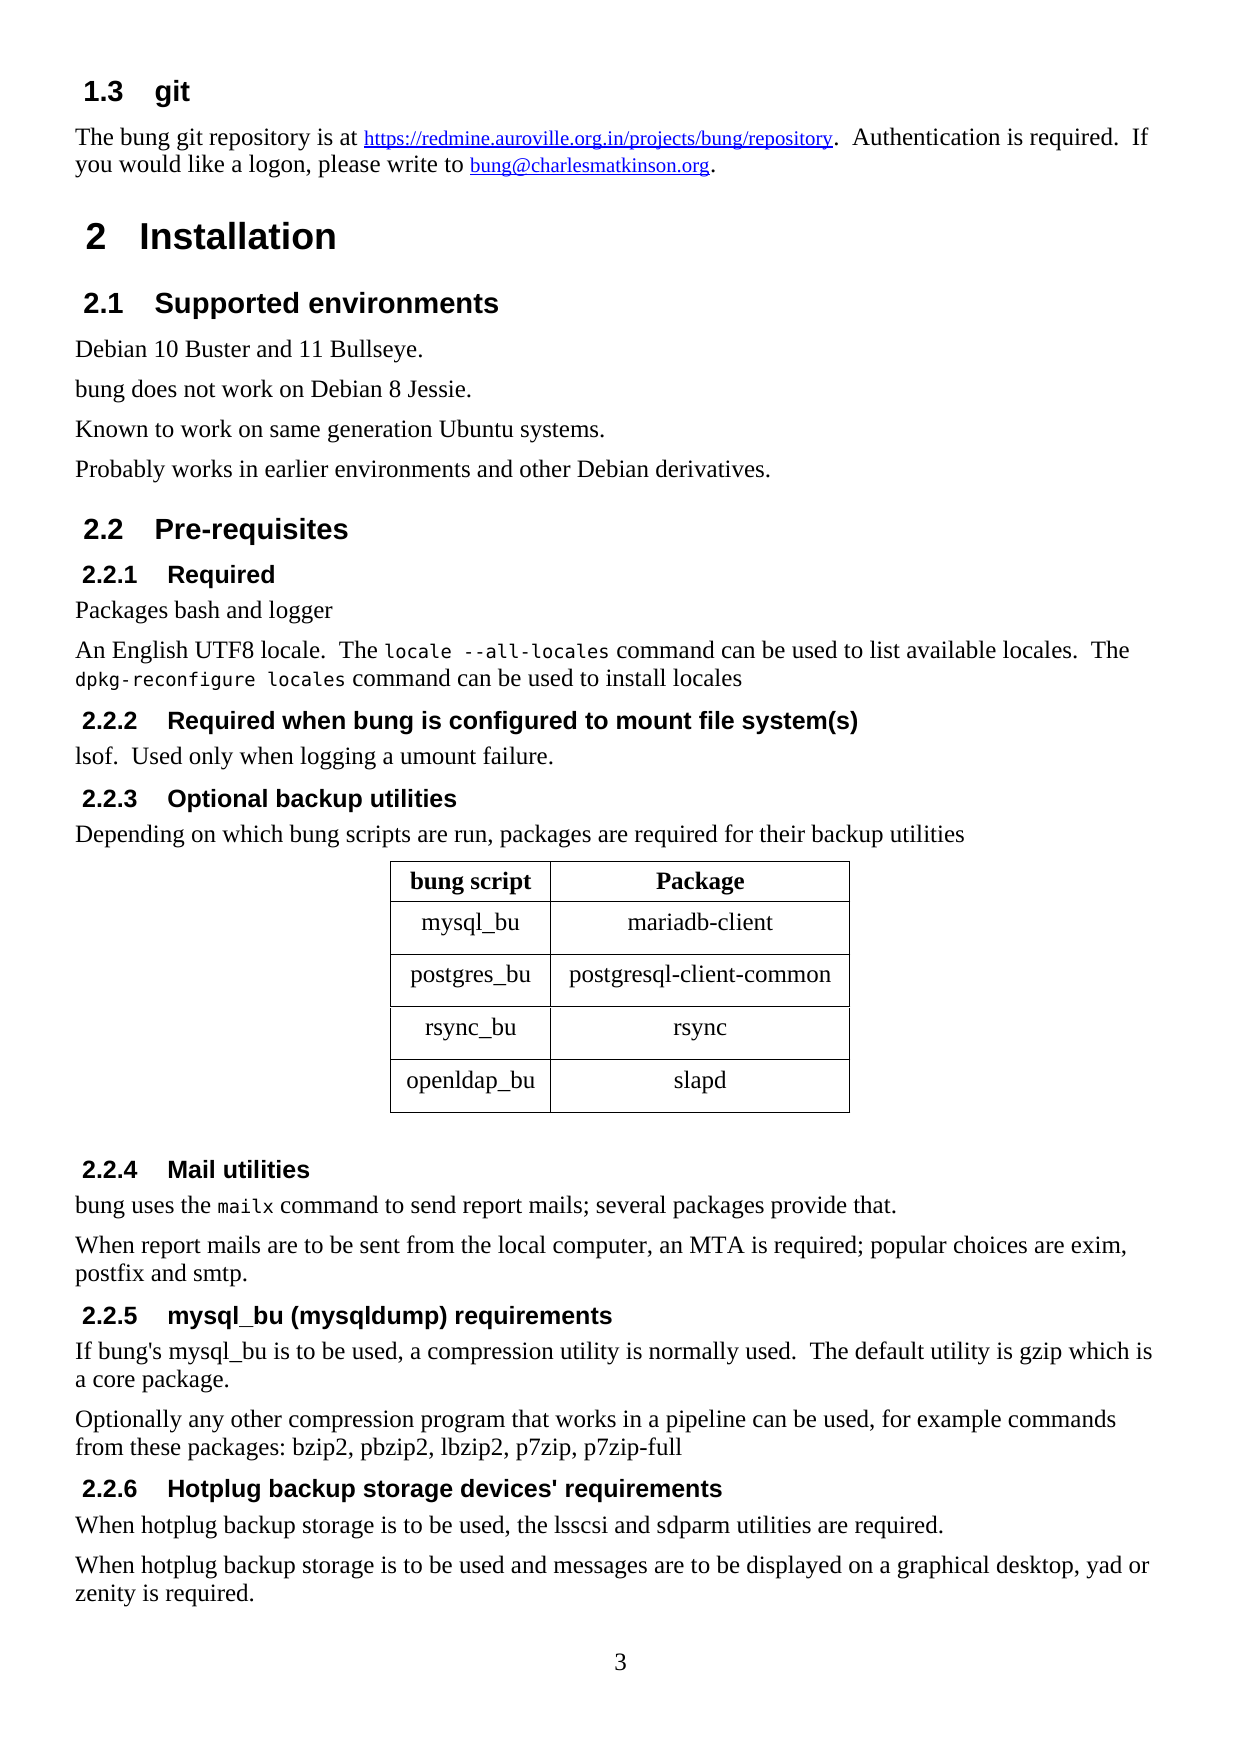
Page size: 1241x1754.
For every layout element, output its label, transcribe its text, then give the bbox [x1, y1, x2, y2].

table_cell postgres_bu [391, 955, 550, 1006]
text lsof. Used only when logging a umount failure. [75, 742, 1166, 770]
text Optionally any other compression program that works in a pipeline can be used, for example commands from these packages: bzip2, pbzip2, lbzip2, p7zip, p7zip-full [75, 1405, 1166, 1460]
table_header bung script [391, 862, 550, 901]
text Debian 10 Buster and 11 Bullseye. [75, 335, 1166, 363]
table_header Package [551, 862, 849, 901]
table_cell mysql_bu [391, 902, 550, 954]
text An English UTF8 locale. The locale --all-locales command can be used to list available locales. The dpkg-reconfigure locales command can be used to install locales [75, 637, 1166, 692]
table_cell openldap_bu [391, 1060, 550, 1112]
text When report mails are to be sent from the local computer, an MTA is required; popular choices are exim, postfix and smtp. [75, 1231, 1166, 1287]
text Known to work on same generation Ubuntu systems. [75, 415, 1166, 443]
text bung uses the mailx command to send report mails; several packages provide that. [75, 1191, 1166, 1219]
subtitle Pre-requisites [75, 513, 1166, 546]
text Probably works in earlier environments and other Debian derivatives. [75, 456, 1166, 483]
text Depending on which bung scripts are run, packages are required for their backup utilities [75, 821, 1166, 848]
text When hotplug backup storage is to be used and messages are to be displayed on a graphical desktop, yad or zenity is required. [75, 1551, 1166, 1606]
table_cell postgresql-client-common [551, 955, 849, 1006]
table_cell rsync [551, 1008, 849, 1059]
subtitle Mail utilities [75, 1156, 1166, 1183]
subtitle Hotplug backup storage devices' requirements [75, 1475, 1166, 1503]
text When hotplug backup storage is to be used, the lsscsi and sdparm utilities are required. [75, 1511, 1166, 1538]
subtitle Optional backup utilities [75, 785, 1166, 813]
text The bung git repository is at https://redmine.auroville.org.in/projects/bung/repository. Authentication is required. If you would like a logon, please write to bung@charlesmatkinson.org. [75, 123, 1166, 178]
subtitle mysql_bu (mysqldump) requirements [75, 1302, 1166, 1329]
subtitle Supported environments [75, 287, 1166, 320]
subtitle Installation [75, 216, 1166, 257]
subtitle Required [75, 561, 1166, 589]
table_cell slapd [551, 1060, 849, 1112]
text bung does not work on Debian 8 Jessie. [75, 375, 1166, 403]
subtitle Required when bung is configured to mount file system(s) [75, 707, 1166, 735]
table_cell mariadb-client [551, 902, 849, 954]
subtitle git [75, 75, 1166, 108]
text Packages bash and logger [75, 596, 1166, 624]
table_cell rsync_bu [391, 1008, 550, 1059]
text If bung's mysql_bu is to be used, a compression utility is normally used. The default utility is gzip which is a core package. [75, 1337, 1166, 1392]
